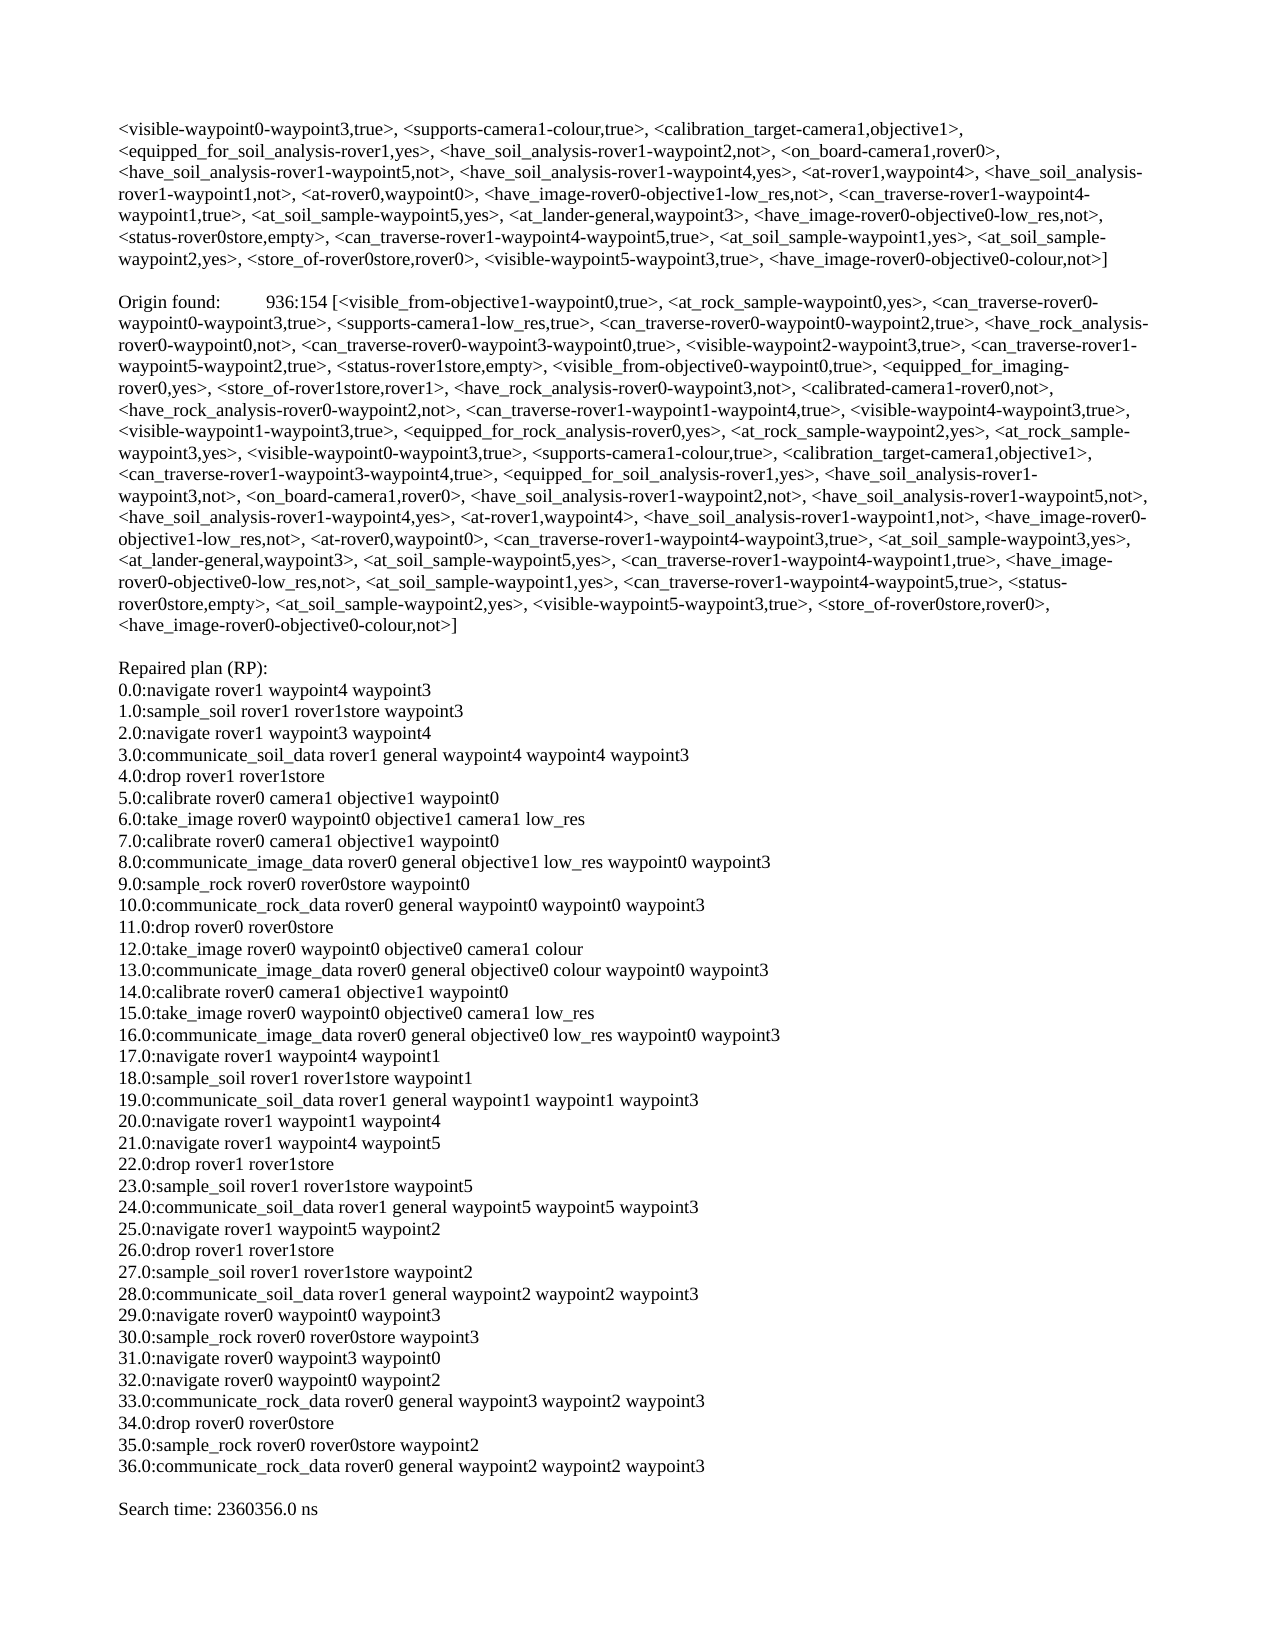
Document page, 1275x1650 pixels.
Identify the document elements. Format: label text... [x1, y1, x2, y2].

text Repaired plan (RP): [118, 657, 1157, 679]
text 25.0:navigate rover1 waypoint5 waypoint2 [118, 1218, 1157, 1239]
text 4.0:drop rover1 rover1store [118, 765, 1157, 787]
text 15.0:take_image rover0 waypoint0 objective0 camera1 low_res [118, 1002, 1157, 1024]
text 34.0:drop rover0 rover0store [118, 1412, 1157, 1433]
text 36.0:communicate_rock_data rover0 general waypoint2 waypoint2 waypoint3 [118, 1455, 1157, 1477]
text 35.0:sample_rock rover0 rover0store waypoint2 [118, 1433, 1157, 1455]
text 22.0:drop rover1 rover1store [118, 1153, 1157, 1175]
text 0.0:navigate rover1 waypoint4 waypoint3 [118, 679, 1157, 700]
text Origin found: 936:154 [<visible_from-objective1-waypoint0,true>, <at_rock_sample-waypoint0,yes>, <can_traverse-rover0-waypoint0-waypoint3,true>, <supports-camera1-low_res,true>, <can_traverse-rover0-waypoint0-waypoint2,true>, <have_rock_analysis-rover0-waypoint0,not>, <can_traverse-rover0-waypoint3-waypoint0,true>, <visible-waypoint2-waypoint3,true>, <can_traverse-rover1-waypoint5-waypoint2,true>, <status-rover1store,empty>, <visible_from-objective0-waypoint0,true>, <equipped_for_imaging-rover0,yes>, <store_of-rover1store,rover1>, <have_rock_analysis-rover0-waypoint3,not>, <calibrated-camera1-rover0,not>, <have_rock_analysis-rover0-waypoint2,not>, <can_traverse-rover1-waypoint1-waypoint4,true>, <visible-waypoint4-waypoint3,true>, <visible-waypoint1-waypoint3,true>, <equipped_for_rock_analysis-rover0,yes>, <at_rock_sample-waypoint2,yes>, <at_rock_sample-waypoint3,yes>, <visible-waypoint0-waypoint3,true>, <supports-camera1-colour,true>, <calibration_target-camera1,objective1>, <can_traverse-rover1-waypoint3-waypoint4,true>, <equipped_for_soil_analysis-rover1,yes>, <have_soil_analysis-rover1-waypoint3,not>, <on_board-camera1,rover0>, <have_soil_analysis-rover1-waypoint2,not>, <have_soil_analysis-rover1-waypoint5,not>, <have_soil_analysis-rover1-waypoint4,yes>, <at-rover1,waypoint4>, <have_soil_analysis-rover1-waypoint1,not>, <have_image-rover0-objective1-low_res,not>, <at-rover0,waypoint0>, <can_traverse-rover1-waypoint4-waypoint3,true>, <at_soil_sample-waypoint3,yes>, <at_lander-general,waypoint3>, <at_soil_sample-waypoint5,yes>, <can_traverse-rover1-waypoint4-waypoint1,true>, <have_image-rover0-objective0-low_res,not>, <at_soil_sample-waypoint1,yes>, <can_traverse-rover1-waypoint4-waypoint5,true>, <status-rover0store,empty>, <at_soil_sample-waypoint2,yes>, <visible-waypoint5-waypoint3,true>, <store_of-rover0store,rover0>, <have_image-rover0-objective0-colour,not>] [118, 291, 1157, 636]
text 10.0:communicate_rock_data rover0 general waypoint0 waypoint0 waypoint3 [118, 894, 1157, 916]
text 16.0:communicate_image_data rover0 general objective0 low_res waypoint0 waypoint3 [118, 1024, 1157, 1045]
text 29.0:navigate rover0 waypoint0 waypoint3 [118, 1304, 1157, 1326]
text 19.0:communicate_soil_data rover1 general waypoint1 waypoint1 waypoint3 [118, 1088, 1157, 1110]
text 26.0:drop rover1 rover1store [118, 1239, 1157, 1261]
text 20.0:navigate rover1 waypoint1 waypoint4 [118, 1110, 1157, 1132]
text 7.0:calibrate rover0 camera1 objective1 waypoint0 [118, 830, 1157, 851]
text 30.0:sample_rock rover0 rover0store waypoint3 [118, 1326, 1157, 1347]
text 21.0:navigate rover1 waypoint4 waypoint5 [118, 1132, 1157, 1153]
text 33.0:communicate_rock_data rover0 general waypoint3 waypoint2 waypoint3 [118, 1390, 1157, 1412]
text 2.0:navigate rover1 waypoint3 waypoint4 [118, 722, 1157, 743]
text 18.0:sample_soil rover1 rover1store waypoint1 [118, 1067, 1157, 1088]
text 1.0:sample_soil rover1 rover1store waypoint3 [118, 700, 1157, 722]
text 32.0:navigate rover0 waypoint0 waypoint2 [118, 1369, 1157, 1390]
text Search time: 2360356.0 ns [118, 1498, 1157, 1520]
text 23.0:sample_soil rover1 rover1store waypoint5 [118, 1175, 1157, 1196]
text <visible-waypoint0-waypoint3,true>, <supports-camera1-colour,true>, <calibration_target-camera1,objective1>, <equipped_for_soil_analysis-rover1,yes>, <have_soil_analysis-rover1-waypoint2,not>, <on_board-camera1,rover0>, <have_soil_analysis-rover1-waypoint5,not>, <have_soil_analysis-rover1-waypoint4,yes>, <at-rover1,waypoint4>, <have_soil_analysis-rover1-waypoint1,not>, <at-rover0,waypoint0>, <have_image-rover0-objective1-low_res,not>, <can_traverse-rover1-waypoint4-waypoint1,true>, <at_soil_sample-waypoint5,yes>, <at_lander-general,waypoint3>, <have_image-rover0-objective0-low_res,not>, <status-rover0store,empty>, <can_traverse-rover1-waypoint4-waypoint5,true>, <at_soil_sample-waypoint1,yes>, <at_soil_sample-waypoint2,yes>, <store_of-rover0store,rover0>, <visible-waypoint5-waypoint3,true>, <have_image-rover0-objective0-colour,not>] [118, 118, 1157, 269]
text 6.0:take_image rover0 waypoint0 objective1 camera1 low_res [118, 808, 1157, 830]
text 27.0:sample_soil rover1 rover1store waypoint2 [118, 1261, 1157, 1282]
text 12.0:take_image rover0 waypoint0 objective0 camera1 colour [118, 937, 1157, 959]
text 24.0:communicate_soil_data rover1 general waypoint5 waypoint5 waypoint3 [118, 1196, 1157, 1218]
text 8.0:communicate_image_data rover0 general objective1 low_res waypoint0 waypoint3 [118, 851, 1157, 873]
text 17.0:navigate rover1 waypoint4 waypoint1 [118, 1045, 1157, 1067]
text 14.0:calibrate rover0 camera1 objective1 waypoint0 [118, 981, 1157, 1002]
text 11.0:drop rover0 rover0store [118, 916, 1157, 937]
text 9.0:sample_rock rover0 rover0store waypoint0 [118, 873, 1157, 894]
text 3.0:communicate_soil_data rover1 general waypoint4 waypoint4 waypoint3 [118, 743, 1157, 765]
text 31.0:navigate rover0 waypoint3 waypoint0 [118, 1347, 1157, 1369]
text 5.0:calibrate rover0 camera1 objective1 waypoint0 [118, 787, 1157, 808]
text 28.0:communicate_soil_data rover1 general waypoint2 waypoint2 waypoint3 [118, 1282, 1157, 1304]
text 13.0:communicate_image_data rover0 general objective0 colour waypoint0 waypoint3 [118, 959, 1157, 981]
